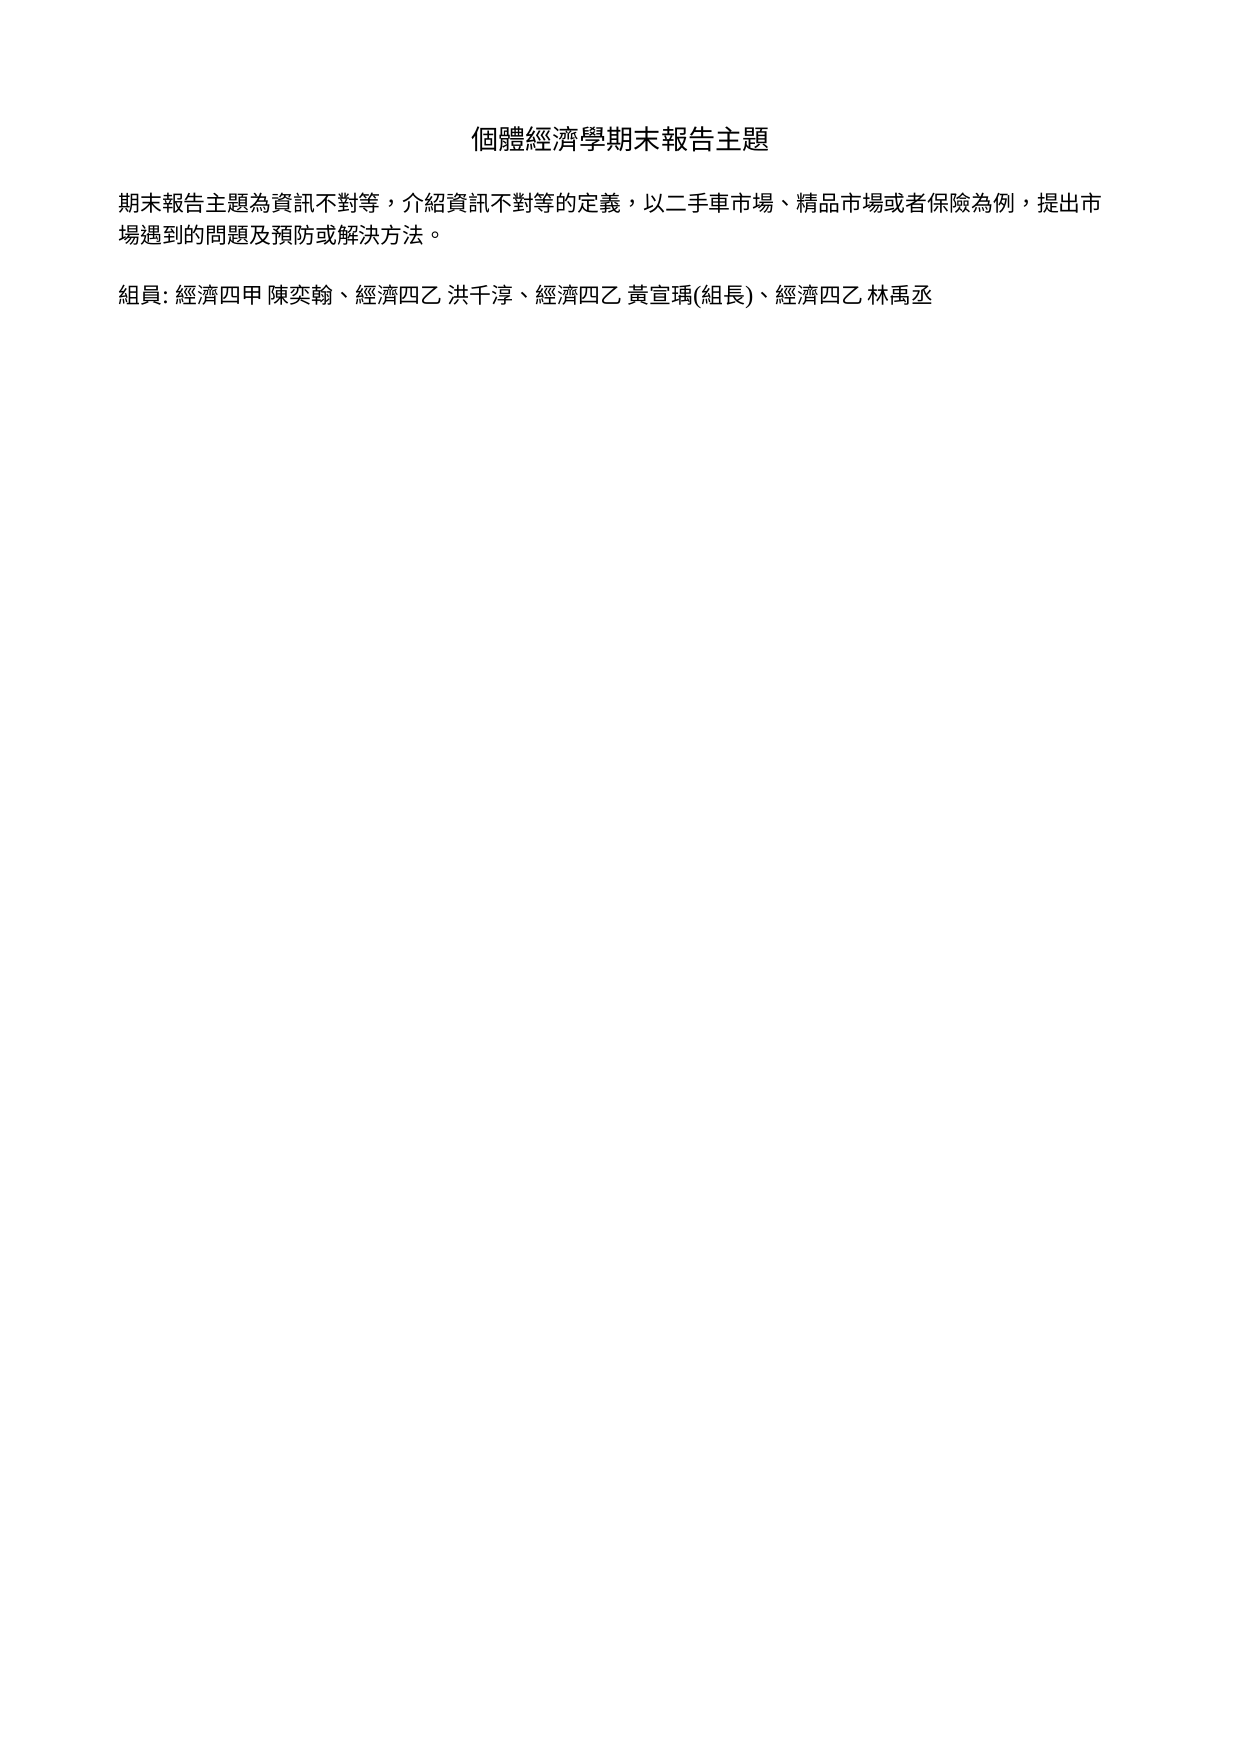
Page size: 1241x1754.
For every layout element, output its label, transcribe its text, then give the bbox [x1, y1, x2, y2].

text 個體經濟學期末報告主題 [118, 118, 1122, 157]
text 期末報告主題為資訊不對等，介紹資訊不對等的定義，以二手車市場、精品市場或者保險為例，提出市場遇到的問題及預防或解決方法。 [118, 186, 1122, 249]
text 組員: 經濟四甲 陳奕翰、經濟四乙 洪千淳、經濟四乙 黃宣瑀(組長)、經濟四乙 林禹丞 [118, 278, 1122, 310]
